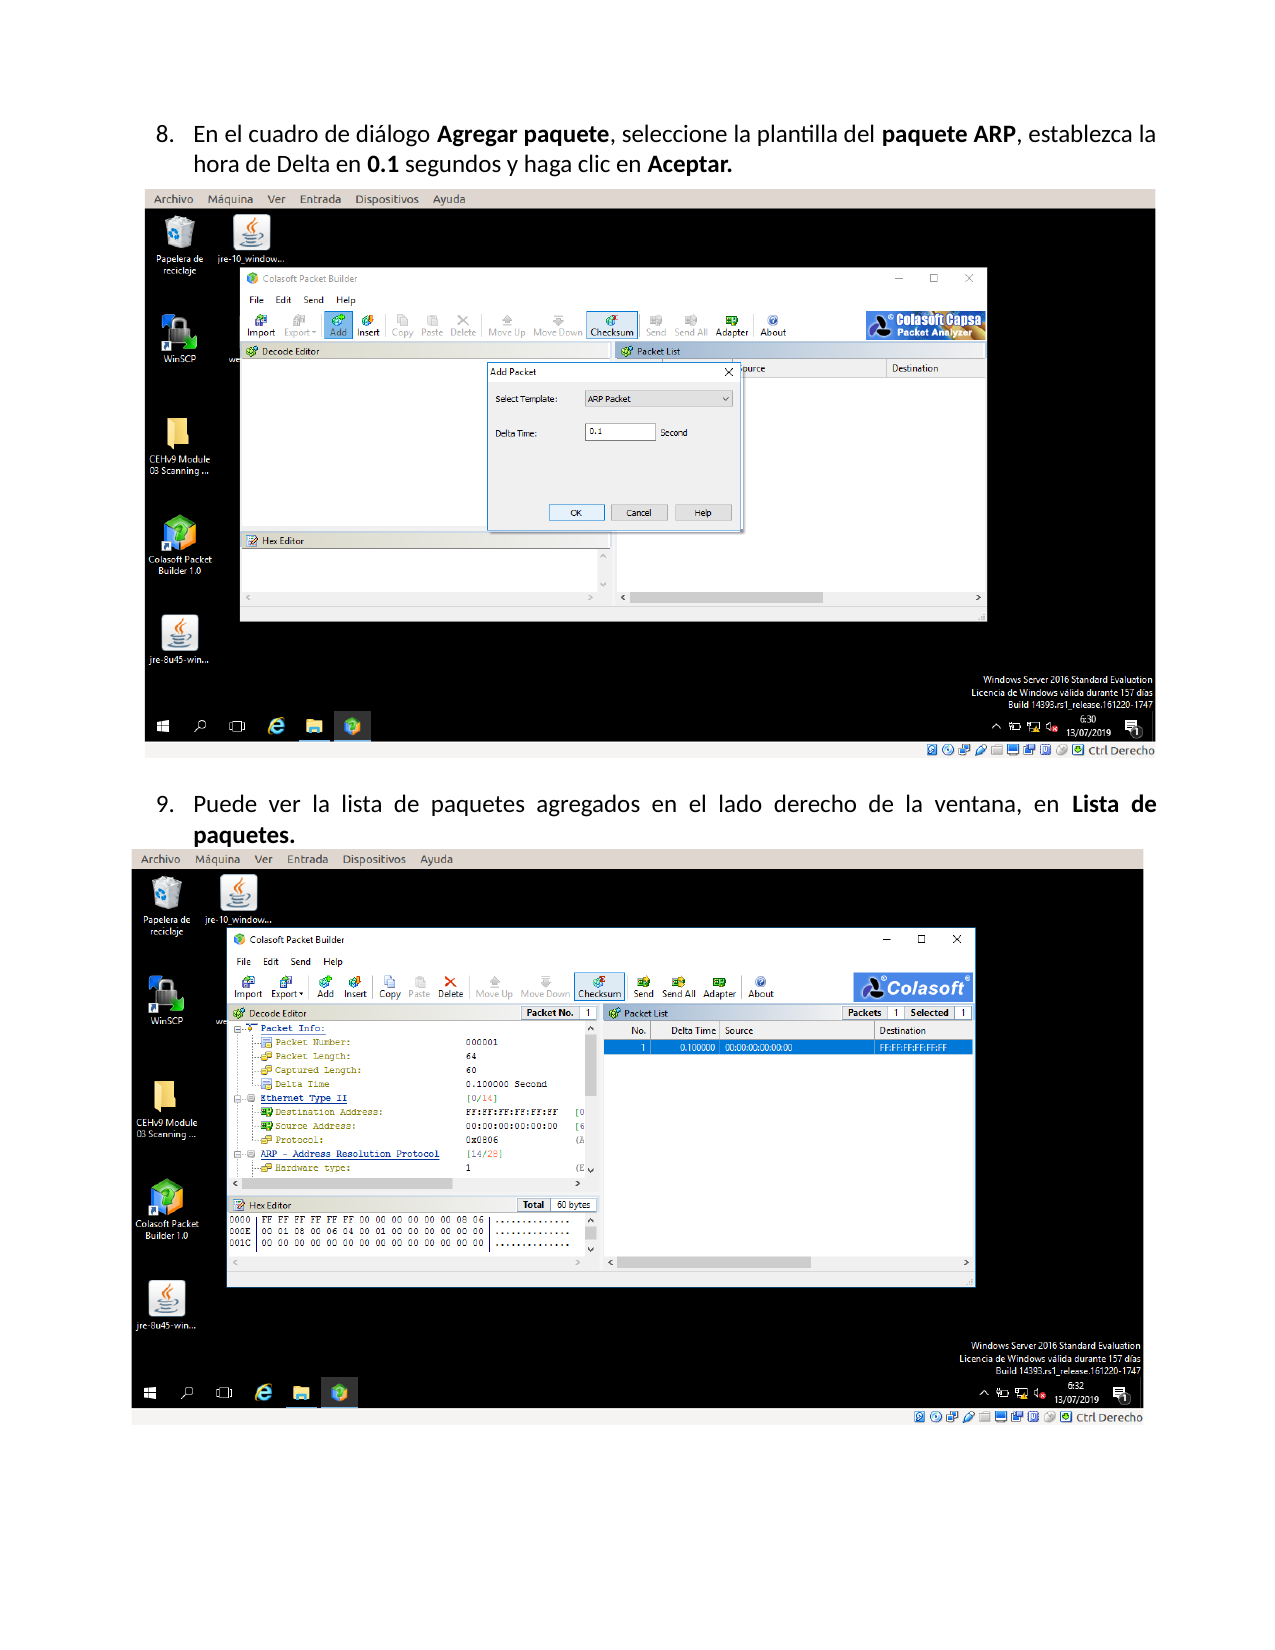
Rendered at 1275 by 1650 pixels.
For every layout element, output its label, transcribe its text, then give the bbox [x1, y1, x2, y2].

picture [144, 189, 1156, 758]
picture [131, 849, 1144, 1425]
list En el cuadro de diálogo Agregar paquete, seleccione la plantilla del paquete ARP, establezca la hora de Delta en 0.1 segundos y haga clic en Aceptar. [156, 118, 1157, 179]
list Puede ver la lista de paquetes agregados en el lado derecho de la ventana, en Lista de paquetes. [156, 788, 1157, 849]
